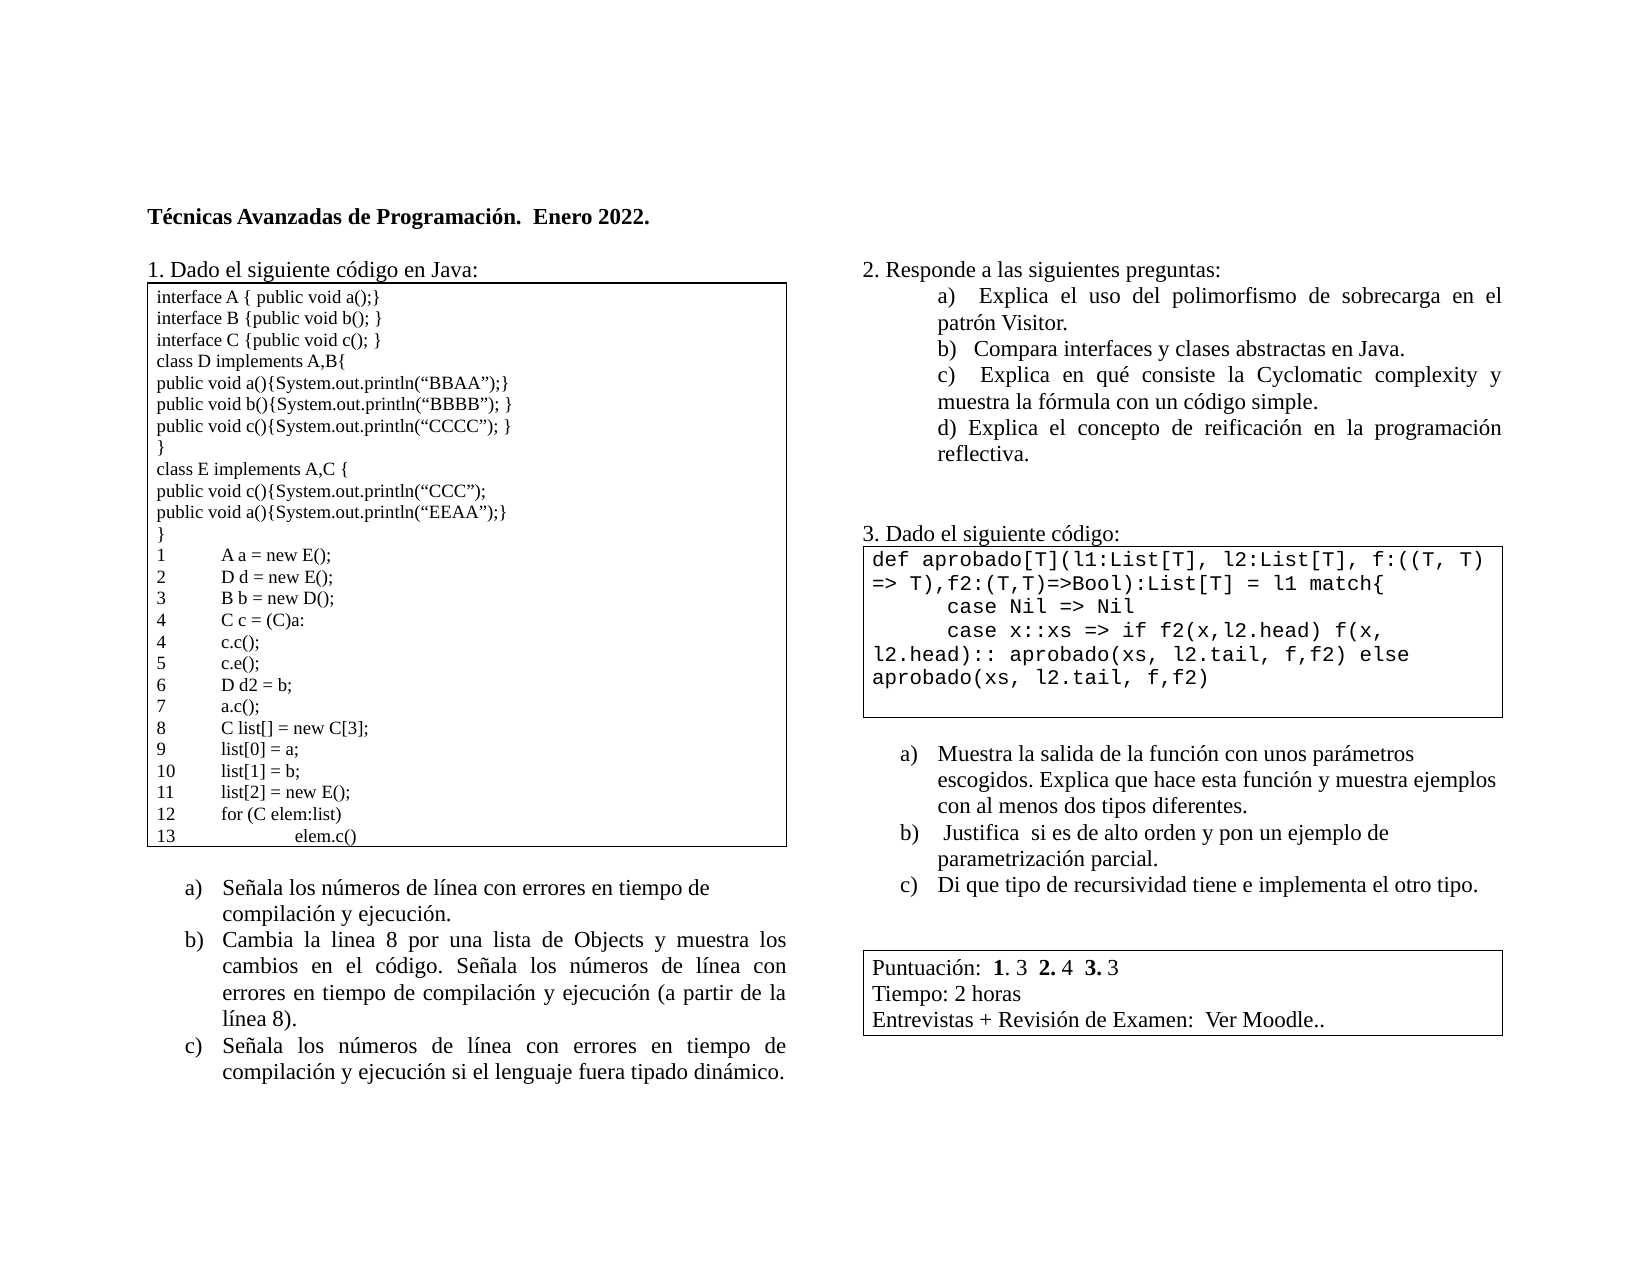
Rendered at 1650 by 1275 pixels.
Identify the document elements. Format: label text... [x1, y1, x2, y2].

text Entrevistas + Revisión de Examen: Ver Moodle.. [864, 1003, 1502, 1035]
text 2. Responde a las siguientes preguntas: [862, 256, 1503, 282]
text b) Compara interfaces y clases abstractas en Java. [937, 335, 1503, 361]
list Muestra la salida de la función con unos parámetros escogidos. Explica que hace esta función y muestra ejemplos con al menos dos tipos diferentes. [900, 739, 1503, 819]
text public void a(){System.out.println(“BBAA”);} [148, 369, 786, 390]
subtitle Técnicas Avanzadas de Programación. Enero 2022. [147, 203, 787, 230]
text 8 C list[] = new C[3]; [148, 714, 786, 735]
text Puntuación: 1. 3 2. 4 3. 3 [864, 951, 1502, 977]
text 4 c.c(); [148, 627, 786, 649]
text 3. Dado el siguiente código: [862, 519, 1503, 546]
text public void c(){System.out.println(“CCCC”); } [148, 412, 786, 433]
text 4 C c = (C)a: [148, 606, 786, 627]
list Señala los números de línea con errores en tiempo de compilación y ejecución si el lenguaje fuera tipado dinámico. [184, 1032, 787, 1084]
text public void c(){System.out.println(“CCC”); [148, 476, 786, 498]
text case Nil => Nil [864, 593, 1502, 617]
text interface C {public void c(); } [148, 326, 786, 347]
text case x::xs => if f2(x,l2.head) f(x, l2.head):: aprobado(xs, l2.tail, f,f2) else aprobado(xs, l2.tail, f,f2) [864, 617, 1502, 691]
list Señala los números de línea con errores en tiempo de compilación y ejecución. [184, 873, 787, 926]
list Cambia la linea 8 por una lista de Objects y muestra los cambios en el código. Señala los números de línea con errores en tiempo de compilación y ejecución (a partir de la línea 8). [184, 926, 787, 1032]
text 3 B b = new D(); [148, 584, 786, 606]
text class E implements A,C { [148, 455, 786, 476]
text 7 a.c(); [148, 692, 786, 714]
text } [148, 519, 786, 541]
text Tiempo: 2 horas [864, 977, 1502, 1003]
text 6 D d2 = b; [148, 671, 786, 692]
text a) Explica el uso del polimorfismo de sobrecarga en el patrón Visitor. [937, 282, 1503, 335]
text 10 list[1] = b; [148, 757, 786, 778]
text 12 for (C elem:list) [148, 800, 786, 821]
text interface A { public void a();} [148, 284, 786, 304]
text 1. Dado el siguiente código en Java: [147, 256, 787, 282]
text 5 c.e(); [148, 649, 786, 671]
list Di que tipo de recursividad tiene e implementa el otro tipo. [900, 871, 1503, 898]
text 9 list[0] = a; [148, 735, 786, 757]
text public void b(){System.out.println(“BBBB”); } [148, 390, 786, 412]
text 2 D d = new E(); [148, 563, 786, 584]
text class D implements A,B{ [148, 347, 786, 369]
list Justifica si es de alto orden y pon un ejemplo de parametrización parcial. [900, 819, 1503, 871]
text interface B {public void b(); } [148, 304, 786, 326]
text } [148, 433, 786, 455]
text d) Explica el concepto de reificación en la programación reflectiva. [937, 414, 1503, 467]
text 11 list[2] = new E(); [148, 778, 786, 800]
text c) Explica en qué consiste la Cyclomatic complexity y muestra la fórmula con un código simple. [937, 361, 1503, 414]
text def aprobado[T](l1:List[T], l2:List[T], f:((T, T) => T),f2:(T,T)=>Bool):List[T] = l1 match{ [864, 547, 1502, 593]
text 13 elem.c() [148, 821, 786, 846]
text public void a(){System.out.println(“EEAA”);} [148, 498, 786, 519]
text 1 A a = new E(); [148, 541, 786, 563]
